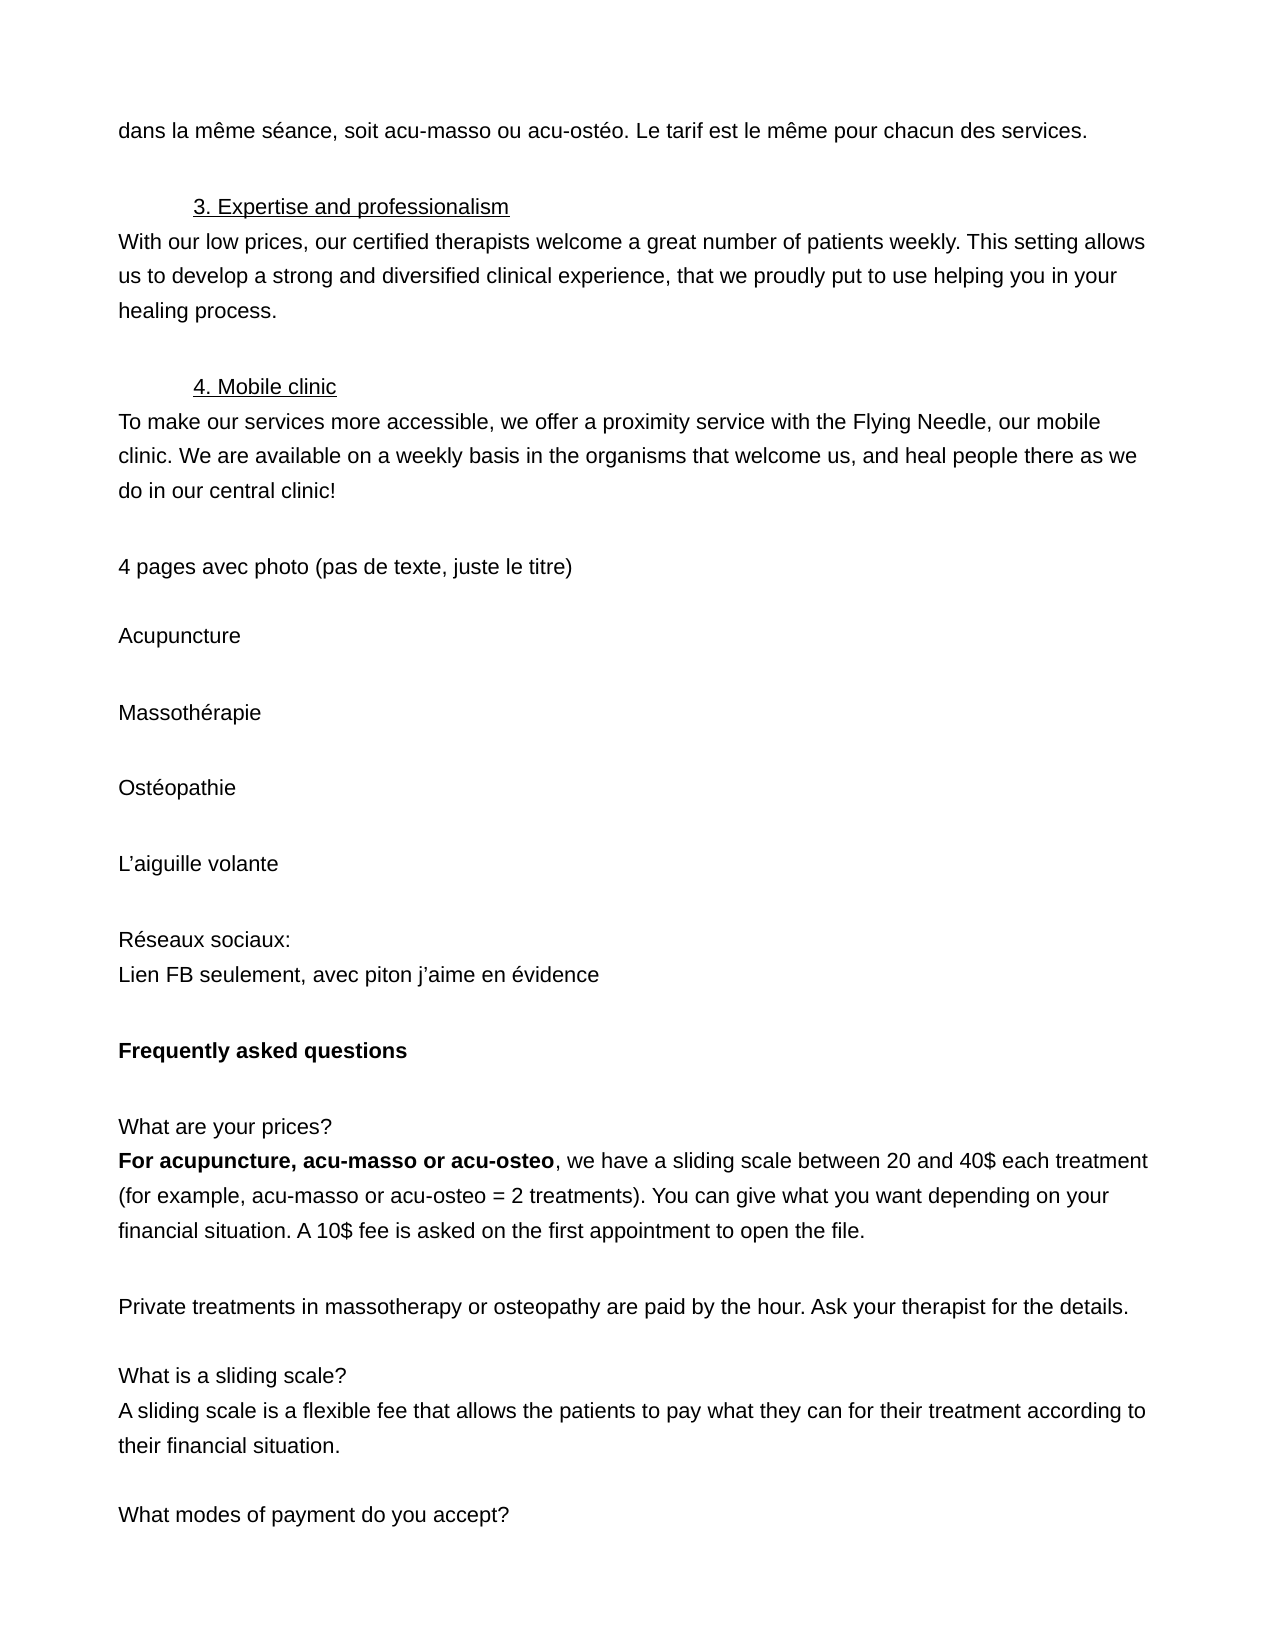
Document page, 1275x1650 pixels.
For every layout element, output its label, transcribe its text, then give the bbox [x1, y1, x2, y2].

text Acupuncture [118, 589, 1157, 649]
text Ostéopathie [118, 775, 1157, 801]
text With our low prices, our certified therapists welcome a great number of patients weekly. This setting allows us to develop a strong and diversified clinical experience, that we proudly put to use helping you in your healing process. [118, 229, 1157, 323]
text Réseaux sociaux: [118, 927, 1157, 952]
text What is a sliding scale? [118, 1363, 1157, 1388]
text 4 pages avec photo (pas de texte, juste le titre) [118, 554, 1157, 579]
text What modes of payment do you accept? [118, 1467, 1157, 1527]
text A sliding scale is a flexible fee that allows the patients to pay what they can for their treatment according to their financial situation. [118, 1398, 1157, 1458]
text For acupuncture, acu-masso or acu-osteo, we have a sliding scale between 20 and 40$ each treatment (for example, acu-masso or acu-osteo = 2 treatments). You can give what you want depending on your financial situation. A 10$ fee is asked on the first appointment to open the file. [118, 1148, 1157, 1243]
text To make our services more accessible, we offer a proximity service with the Flying Needle, our mobile clinic. We are available on a weekly basis in the organisms that welcome us, and heal people there as we do in our central clinic! [118, 409, 1157, 503]
text Frequently asked questions [118, 1038, 1157, 1063]
text 3. Expertise and professionalism [118, 194, 1157, 219]
text Private treatments in massotherapy or osteopathy are paid by the hour. Ask your therapist for the details. [118, 1294, 1157, 1319]
text Massothérapie [118, 699, 1157, 724]
text 4. Mobile clinic [118, 374, 1157, 399]
text L’aiguille volante [118, 851, 1157, 876]
text Lien FB seulement, avec piton j’aime en évidence [118, 962, 1157, 987]
text dans la même séance, soit acu-masso ou acu-ostéo. Le tarif est le même pour chacun des services. [118, 118, 1157, 143]
text What are your prices? [118, 1114, 1157, 1139]
